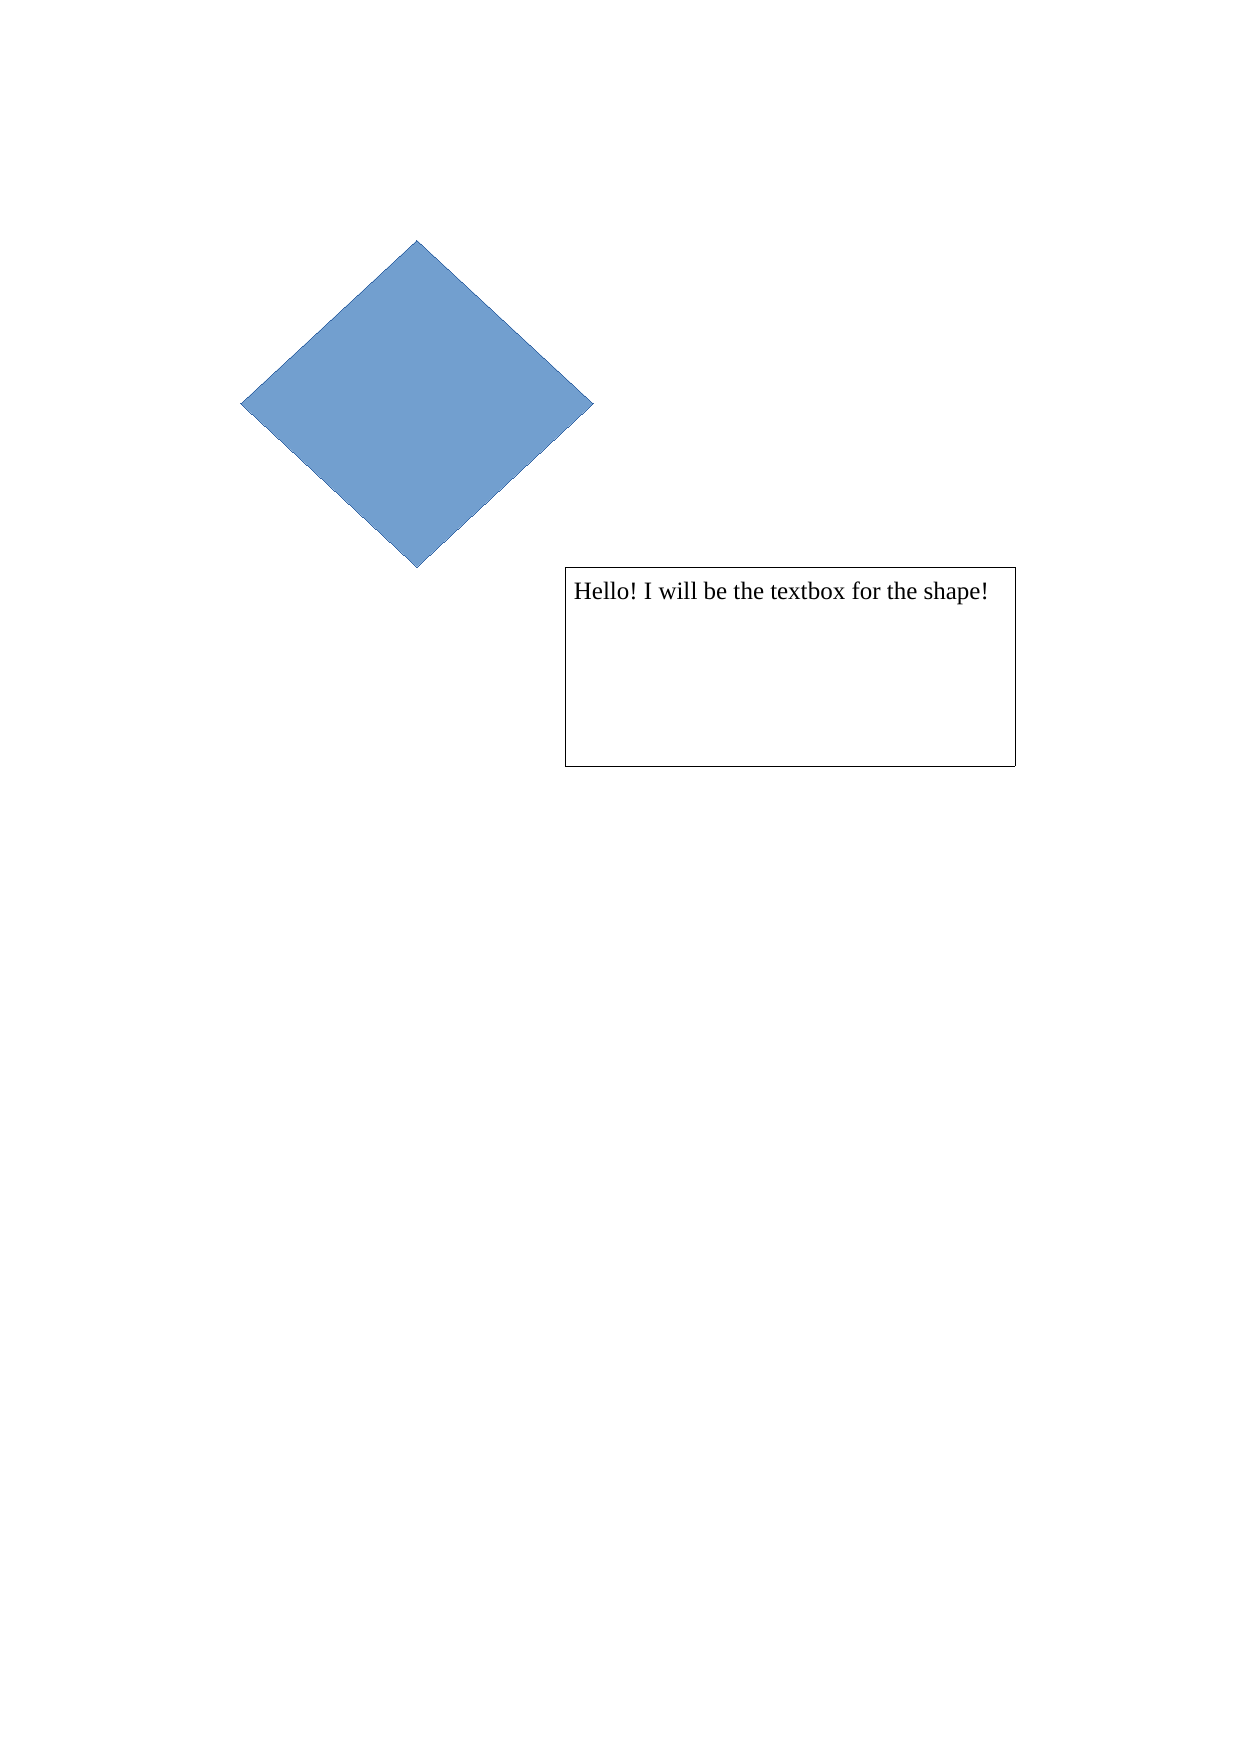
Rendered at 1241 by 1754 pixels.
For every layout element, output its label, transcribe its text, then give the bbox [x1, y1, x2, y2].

text Hello! I will be the textbox for the shape! [574, 576, 1006, 605]
